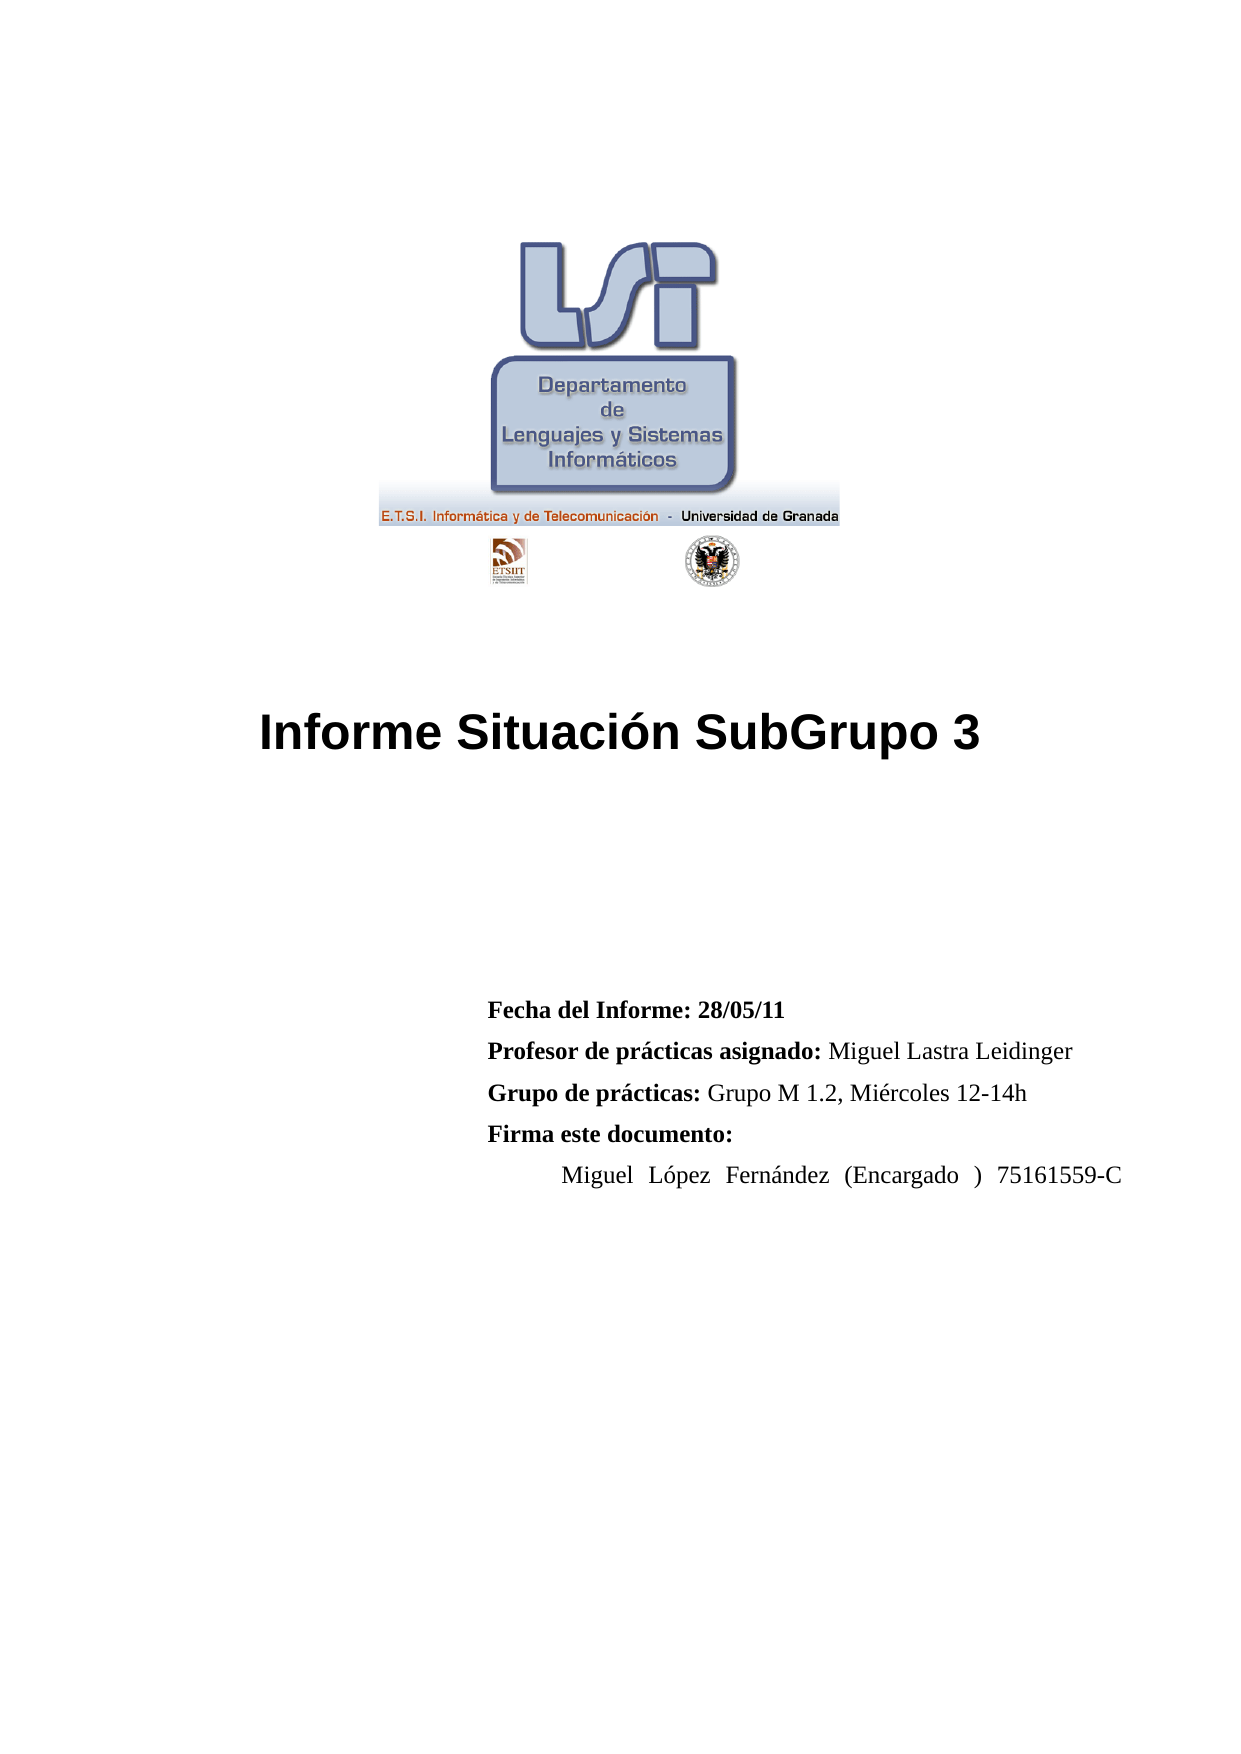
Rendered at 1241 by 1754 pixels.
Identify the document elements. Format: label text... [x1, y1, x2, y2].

title Informe Situación SubGrupo 3 [118, 703, 1122, 760]
text Fecha del Informe: 28/05/11 [118, 995, 1122, 1024]
text Grupo de prácticas: Grupo M 1.2, Miércoles 12-14h [118, 1078, 1122, 1106]
text Firma este documento: [118, 1119, 1122, 1148]
text Miguel López Fernández (Encargado ) 75161559-C [118, 1160, 1122, 1218]
text Profesor de prácticas asignado: Miguel Lastra Leidinger [118, 1036, 1122, 1065]
